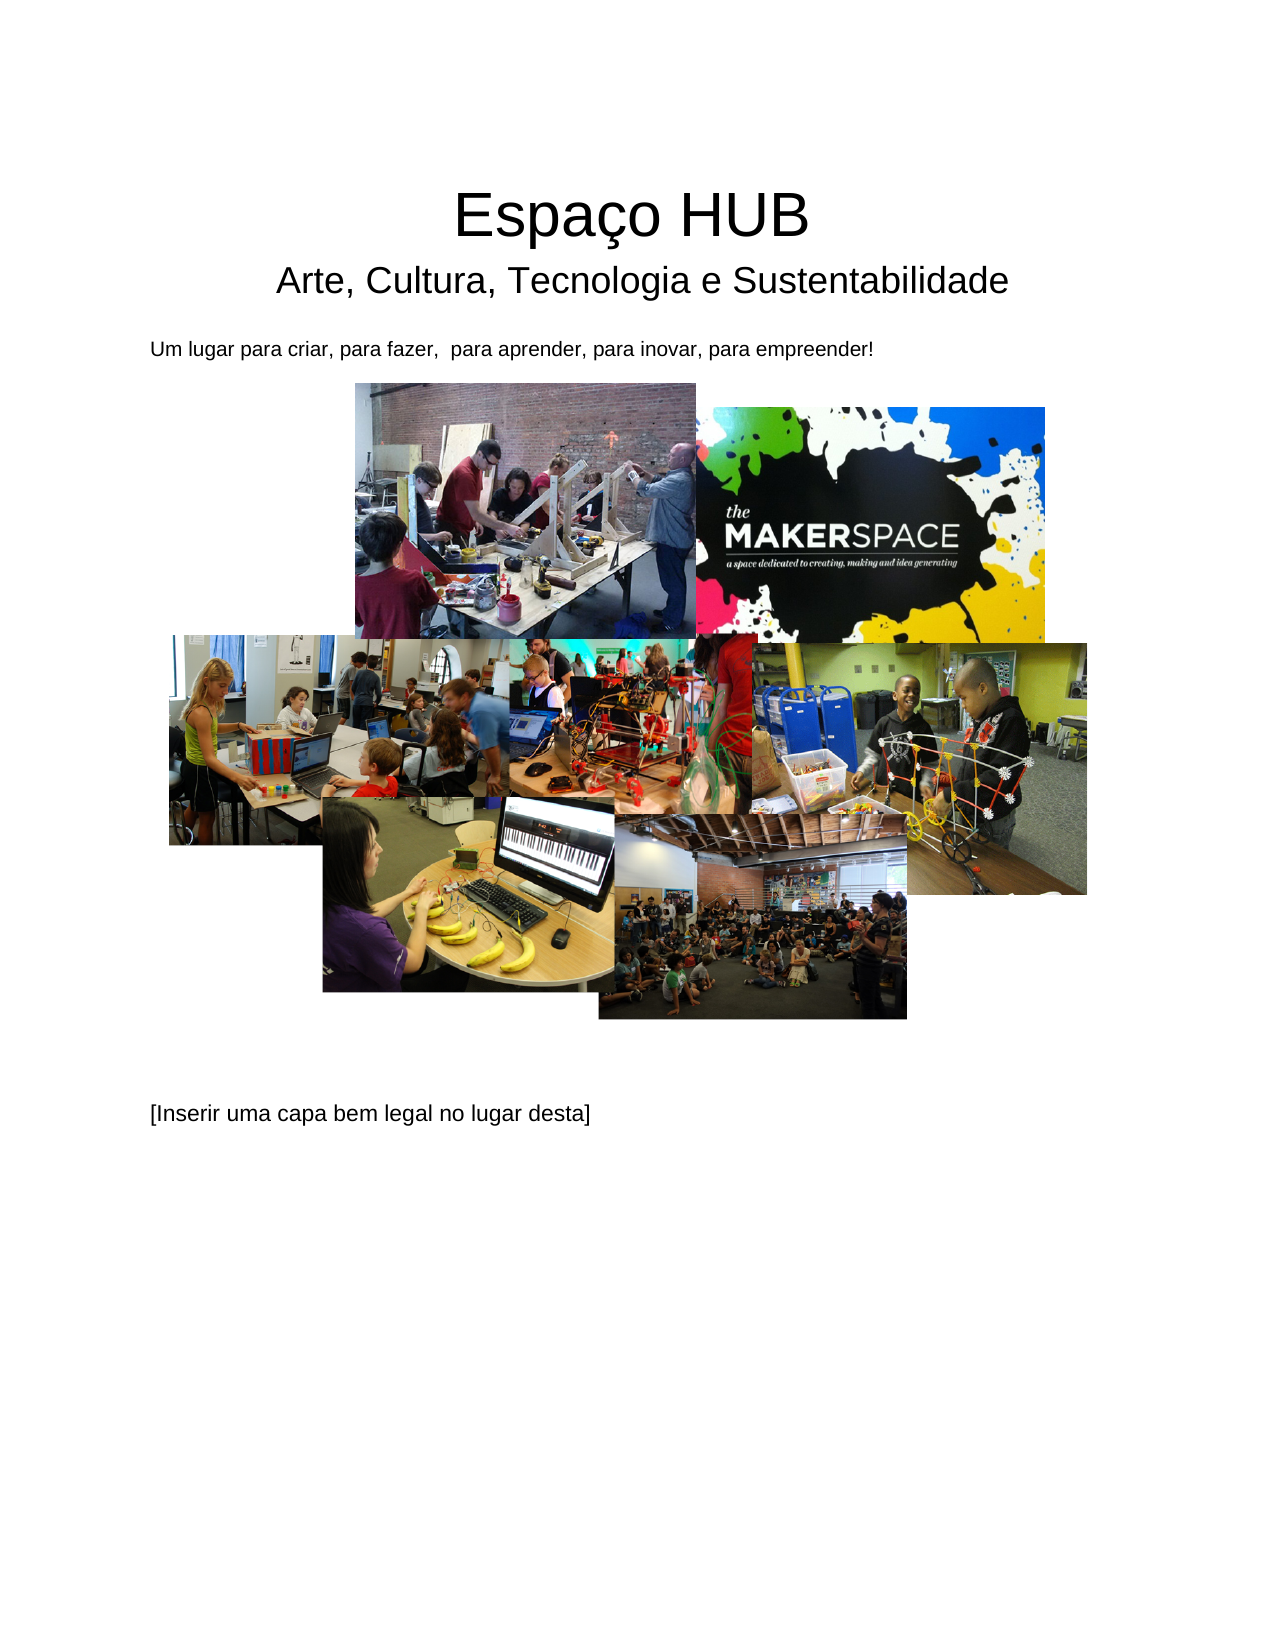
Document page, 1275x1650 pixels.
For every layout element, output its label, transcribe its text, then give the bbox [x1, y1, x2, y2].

text [Inserir uma capa bem legal no lugar desta] [150, 1101, 1125, 1126]
picture [168, 382, 1088, 1020]
text Arte, Cultura, Tecnologia e Sustentabilidade [150, 259, 1125, 301]
text Espaço HUB [150, 179, 1125, 249]
text Um lugar para criar, para fazer, para aprender, para inovar, para empreender! [150, 337, 1125, 360]
